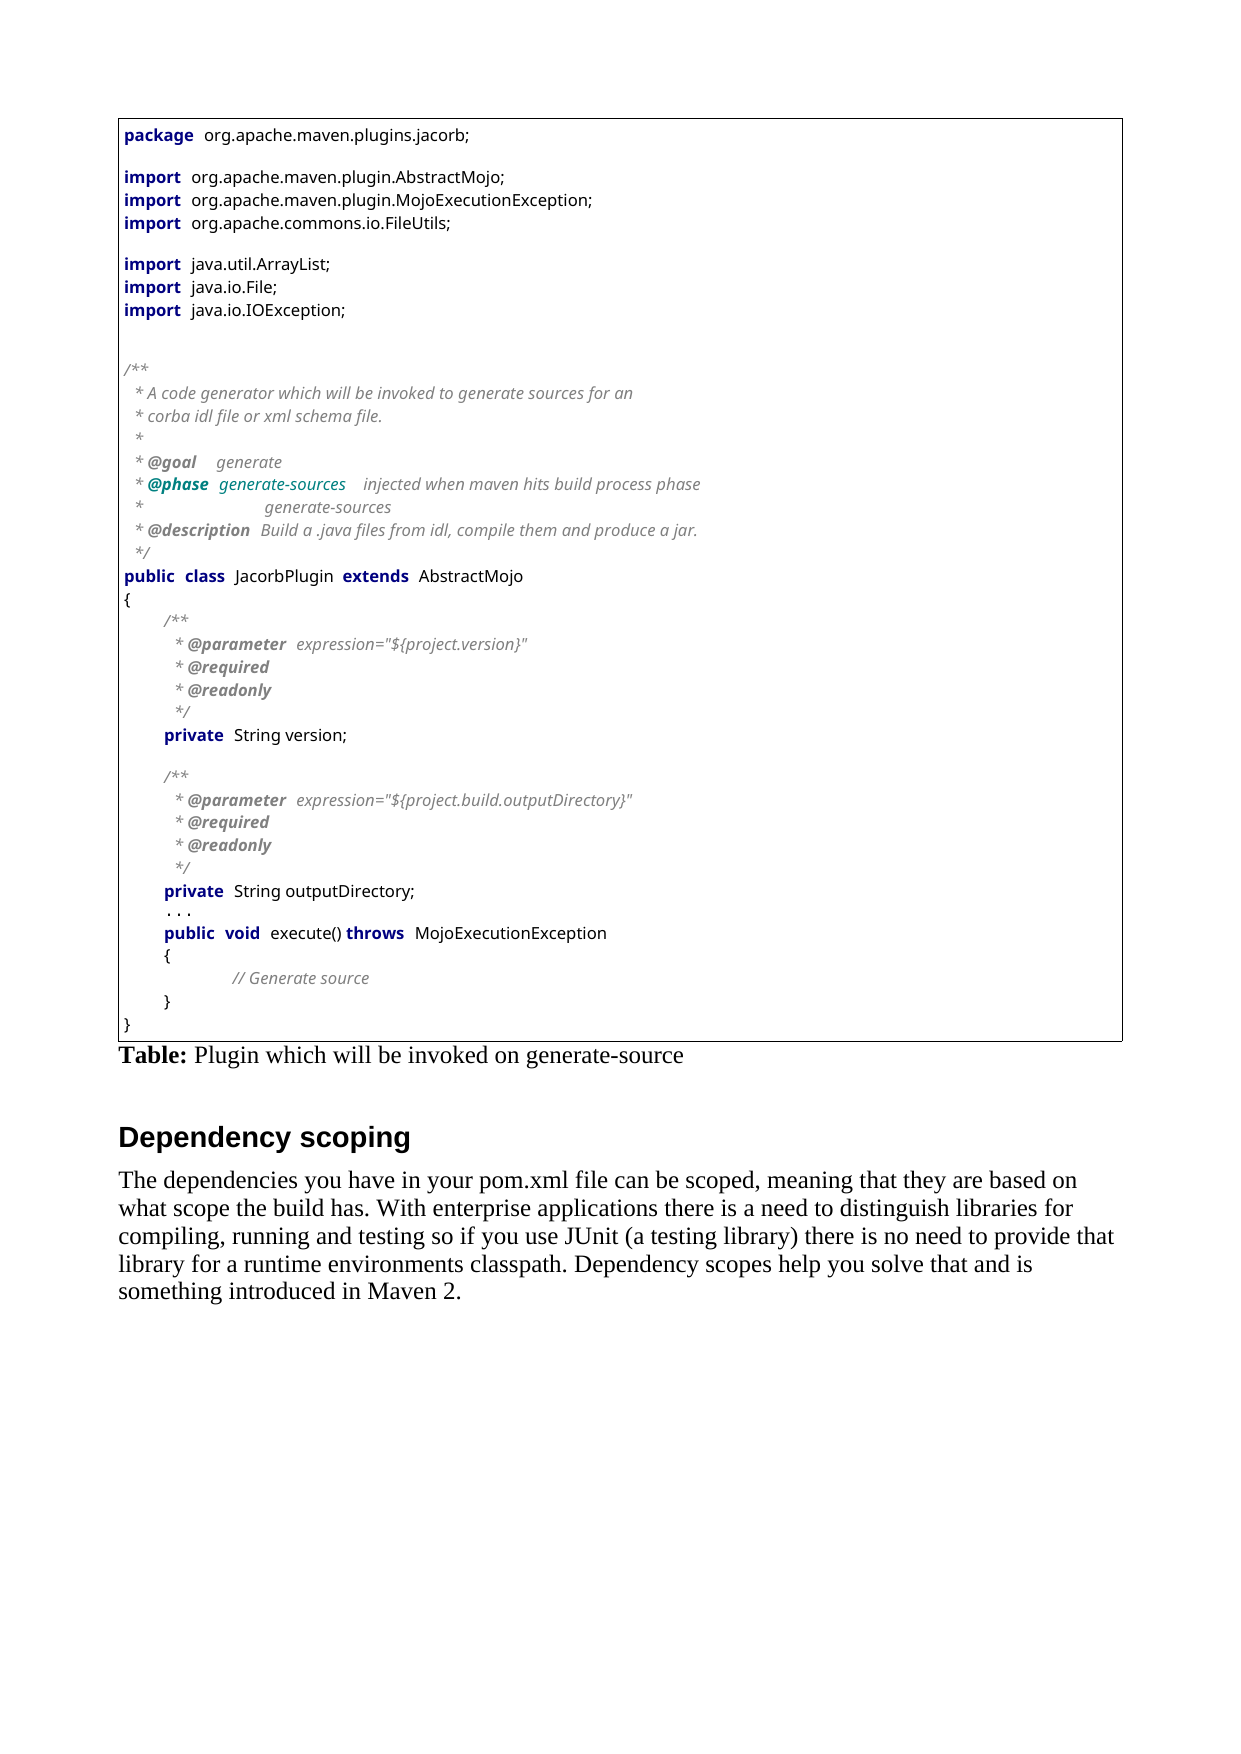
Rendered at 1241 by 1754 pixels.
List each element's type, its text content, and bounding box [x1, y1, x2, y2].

text The dependencies you have in your pom.xml file can be scoped, meaning that they are based on what scope the build has. With enterprise applications there is a need to distinguish libraries for compiling, running and testing so if you use JUnit (a testing library) there is no need to provide that library for a runtime environments classpath. Dependency scopes help you solve that and is something introduced in Maven 2. [118, 1167, 1122, 1305]
text Table: Plugin which will be invoked on generate-source [118, 1042, 1122, 1069]
table_header package org.apache.maven.plugins.jacorb; import org.apache.maven.plugin.AbstractMojo; import org.apache.maven.plugin.MojoExecutionException; import org.apache.commons.io.FileUtils; import java.util.ArrayList; import java.io.File; import java.io.IOException; /** * A code generator which will be invoked to generate sources for an * corba idl file or xml schema file. * * @goal generate * @phase generate-sources injected when maven hits build process phase * generate-sources * @description Build a .java files from idl, compile them and produce a jar. */ public class JacorbPlugin extends AbstractMojo { /** * @parameter expression="${project.version}" * @required * @readonly */ private String version; /** * @parameter expression="${project.build.outputDirectory}" * @required * @readonly */ private String outputDirectory; ... public void execute() throws MojoExecutionException { // Generate source } } [119, 119, 1122, 1041]
subtitle Dependency scoping [118, 1121, 1122, 1154]
